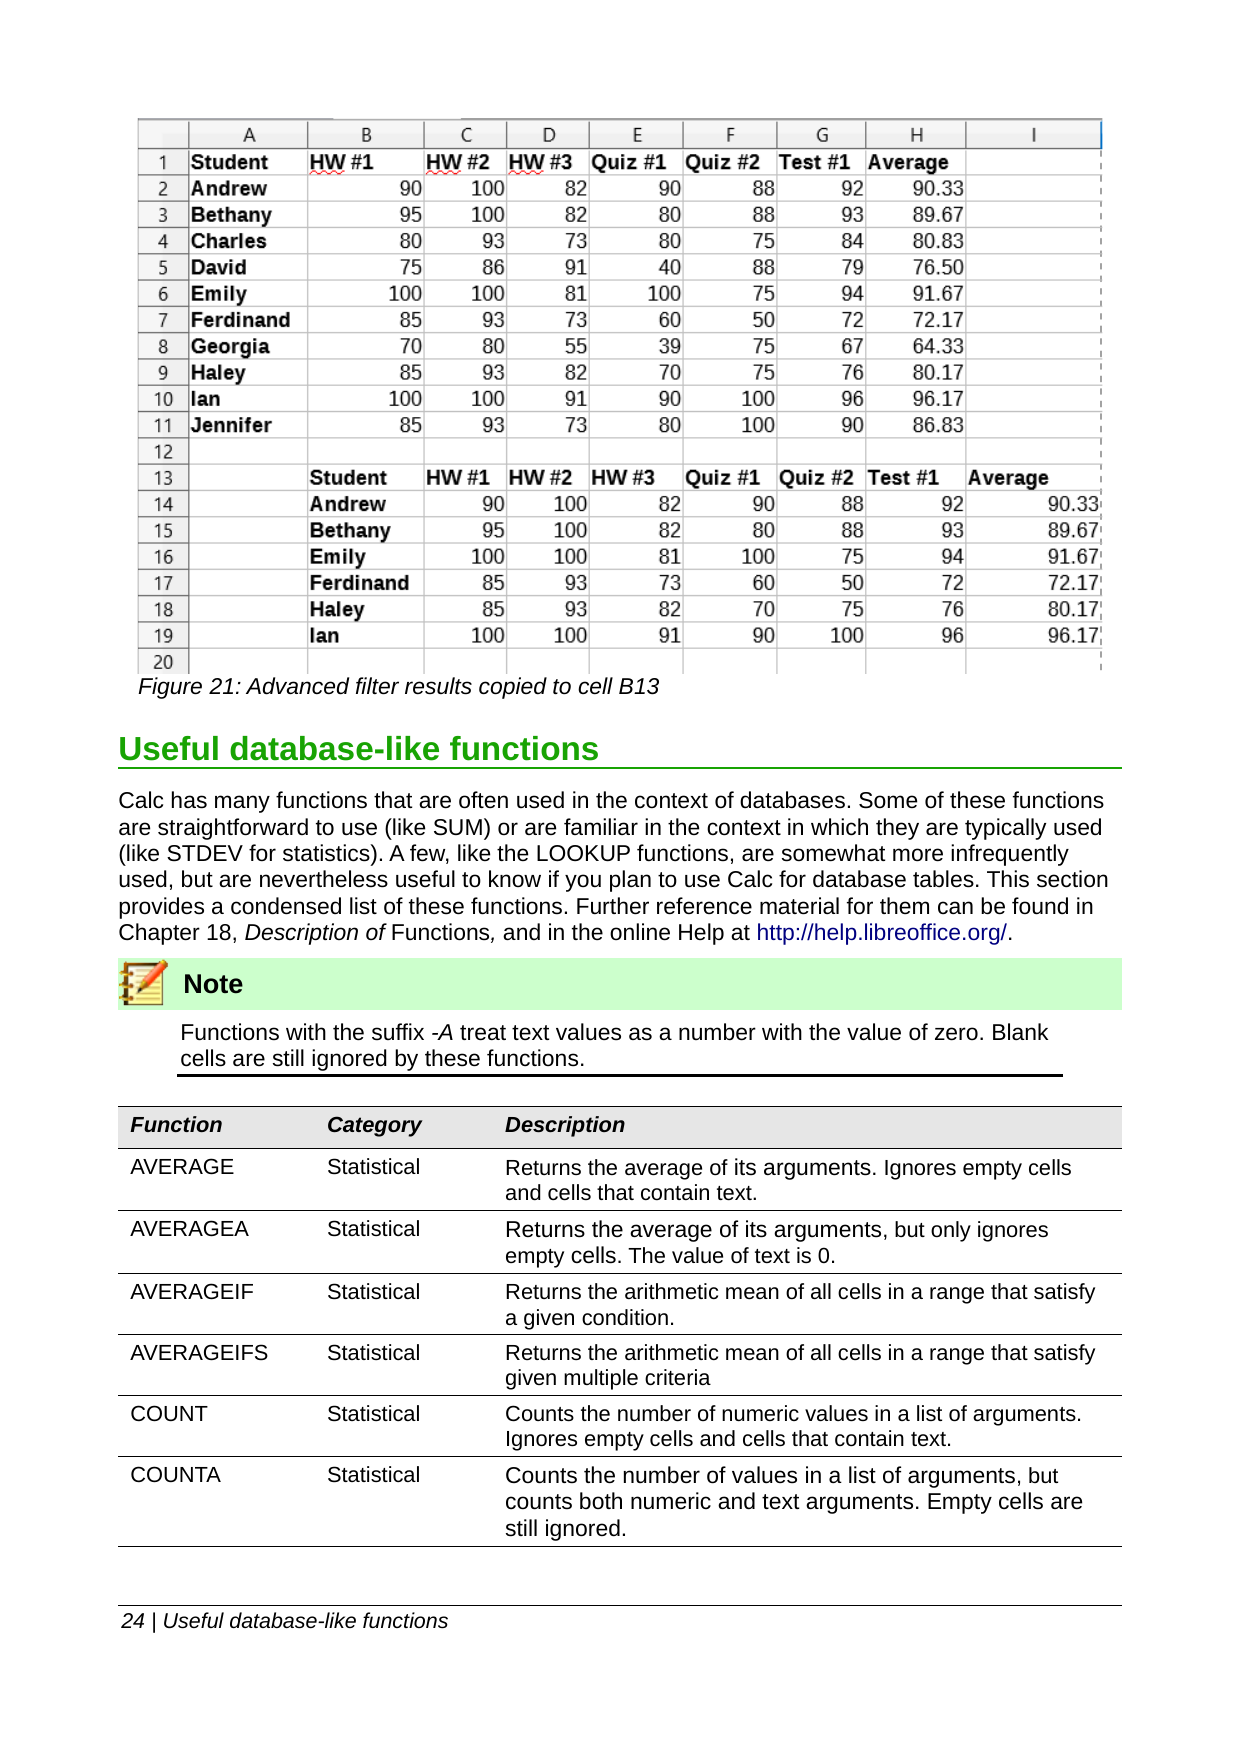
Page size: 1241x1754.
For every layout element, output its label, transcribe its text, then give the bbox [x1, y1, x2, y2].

table_header Function [118, 1107, 315, 1148]
table_cell Returns the average of its arguments. Ignores empty cells and cells that contain text. [493, 1149, 1122, 1210]
subtitle Note [118, 958, 1122, 1010]
subtitle Useful database-like functions [118, 729, 1122, 767]
picture [137, 118, 1103, 674]
table_cell Returns the arithmetic mean of all cells in a range that satisfy a given condition. [493, 1274, 1122, 1334]
table_cell AVERAGEA [118, 1211, 315, 1273]
table_cell Statistical [315, 1149, 493, 1210]
table_cell Statistical [315, 1335, 493, 1395]
table_cell COUNT [118, 1396, 315, 1456]
text Figure 21: Advanced filter results copied to cell B13 [138, 674, 1102, 699]
picture [119, 958, 170, 1009]
table_cell Statistical [315, 1211, 493, 1273]
table_cell Statistical [315, 1396, 493, 1456]
table_header Description [493, 1107, 1122, 1148]
table_header Category [315, 1107, 493, 1148]
table_cell Statistical [315, 1457, 493, 1546]
table_cell Returns the arithmetic mean of all cells in a range that satisfy given multiple criteria [493, 1335, 1122, 1395]
table_cell Counts the number of numeric values in a list of arguments. Ignores empty cells and cells that contain text. [493, 1396, 1122, 1456]
table_cell AVERAGEIF [118, 1274, 315, 1334]
table_cell Returns the average of its arguments, but only ignores empty cells. The value of text is 0. [493, 1211, 1122, 1273]
table_cell AVERAGEIFS [118, 1335, 315, 1395]
text Calc has many functions that are often used in the context of databases. Some of these functions are straightforward to use (like SUM) or are familiar in the context in which they are typically used (like STDEV for statistics). A few, like the LOOKUP functions, are somewhat more infrequently used, but are nevertheless useful to know if you plan to use Calc for database tables. This section provides a condensed list of these functions. Further reference material for them can be found in Chapter 18, Description of Functions, and in the online Help at http://help.libreoffice.org/. [118, 787, 1122, 945]
table_cell AVERAGE [118, 1149, 315, 1210]
text Functions with the suffix -A treat text values as a number with the value of zero. Blank cells are still ignored by these functions. [177, 1016, 1063, 1074]
table_cell Counts the number of values in a list of arguments, but counts both numeric and text arguments. Empty cells are still ignored. [493, 1457, 1122, 1546]
table_cell COUNTA [118, 1457, 315, 1546]
table_cell Statistical [315, 1274, 493, 1334]
